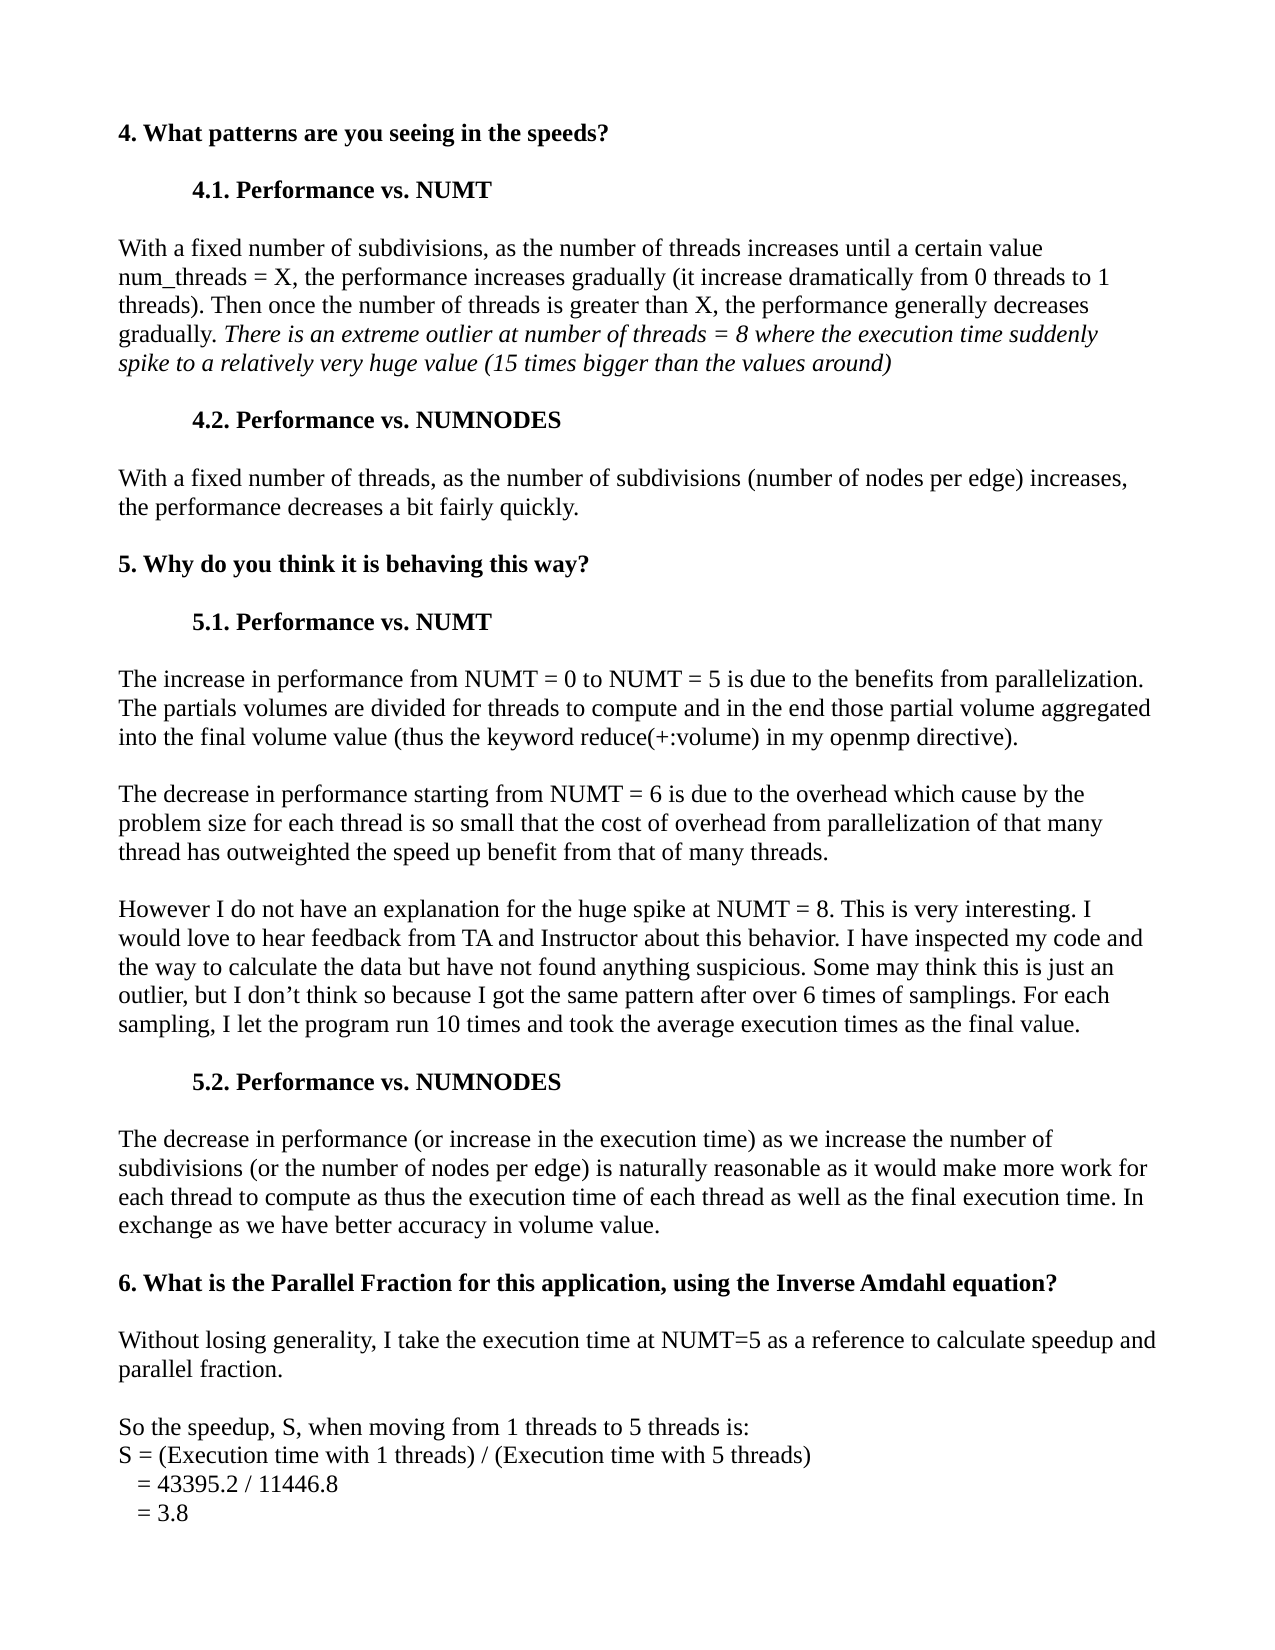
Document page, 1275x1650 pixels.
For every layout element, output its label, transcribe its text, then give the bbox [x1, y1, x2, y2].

text 5. Why do you think it is behaving this way? [118, 549, 1157, 578]
text 5.1. Performance vs. NUMT [118, 607, 1157, 636]
text 4. What patterns are you seeing in the speeds? [118, 118, 1157, 147]
text The decrease in performance (or increase in the execution time) as we increase the number of subdivisions (or the number of nodes per edge) is naturally reasonable as it would make more work for each thread to compute as thus the execution time of each thread as well as the final execution time. In exchange as we have better accuracy in volume value. [118, 1124, 1157, 1239]
text = 43395.2 / 11446.8 [118, 1469, 1157, 1498]
text Without losing generality, I take the execution time at NUMT=5 as a reference to calculate speedup and parallel fraction. [118, 1326, 1157, 1383]
text The increase in performance from NUMT = 0 to NUMT = 5 is due to the benefits from parallelization. The partials volumes are divided for threads to compute and in the end those partial volume aggregated into the final volume value (thus the keyword reduce(+:volume) in my openmp directive). [118, 664, 1157, 751]
text The decrease in performance starting from NUMT = 6 is due to the overhead which cause by the problem size for each thread is so small that the cost of overhead from parallelization of that many thread has outweighted the speed up benefit from that of many threads. [118, 779, 1157, 866]
text 6. What is the Parallel Fraction for this application, using the Inverse Amdahl equation? [118, 1268, 1157, 1297]
text However I do not have an explanation for the huge spike at NUMT = 8. This is very interesting. I would love to hear feedback from TA and Instructor about this behavior. I have inspected my code and the way to calculate the data but have not found anything suspicious. Some may think this is just an outlier, but I don’t think so because I got the same pattern after over 6 times of samplings. For each sampling, I let the program run 10 times and took the average execution times as the final value. [118, 894, 1157, 1038]
text So the speedup, S, when moving from 1 threads to 5 threads is: [118, 1412, 1157, 1441]
text 4.1. Performance vs. NUMT [118, 176, 1157, 204]
text With a fixed number of subdivisions, as the number of threads increases until a certain value num_threads = X, the performance increases gradually (it increase dramatically from 0 threads to 1 threads). Then once the number of threads is greater than X, the performance generally decreases gradually. There is an extreme outlier at number of threads = 8 where the execution time suddenly spike to a relatively very huge value (15 times bigger than the values around) [118, 233, 1157, 377]
text 5.2. Performance vs. NUMNODES [118, 1067, 1157, 1096]
text S = (Execution time with 1 threads) / (Execution time with 5 threads) [118, 1441, 1157, 1469]
text = 3.8 [118, 1498, 1157, 1527]
text 4.2. Performance vs. NUMNODES [118, 406, 1157, 434]
text With a fixed number of threads, as the number of subdivisions (number of nodes per edge) increases, the performance decreases a bit fairly quickly. [118, 463, 1157, 521]
